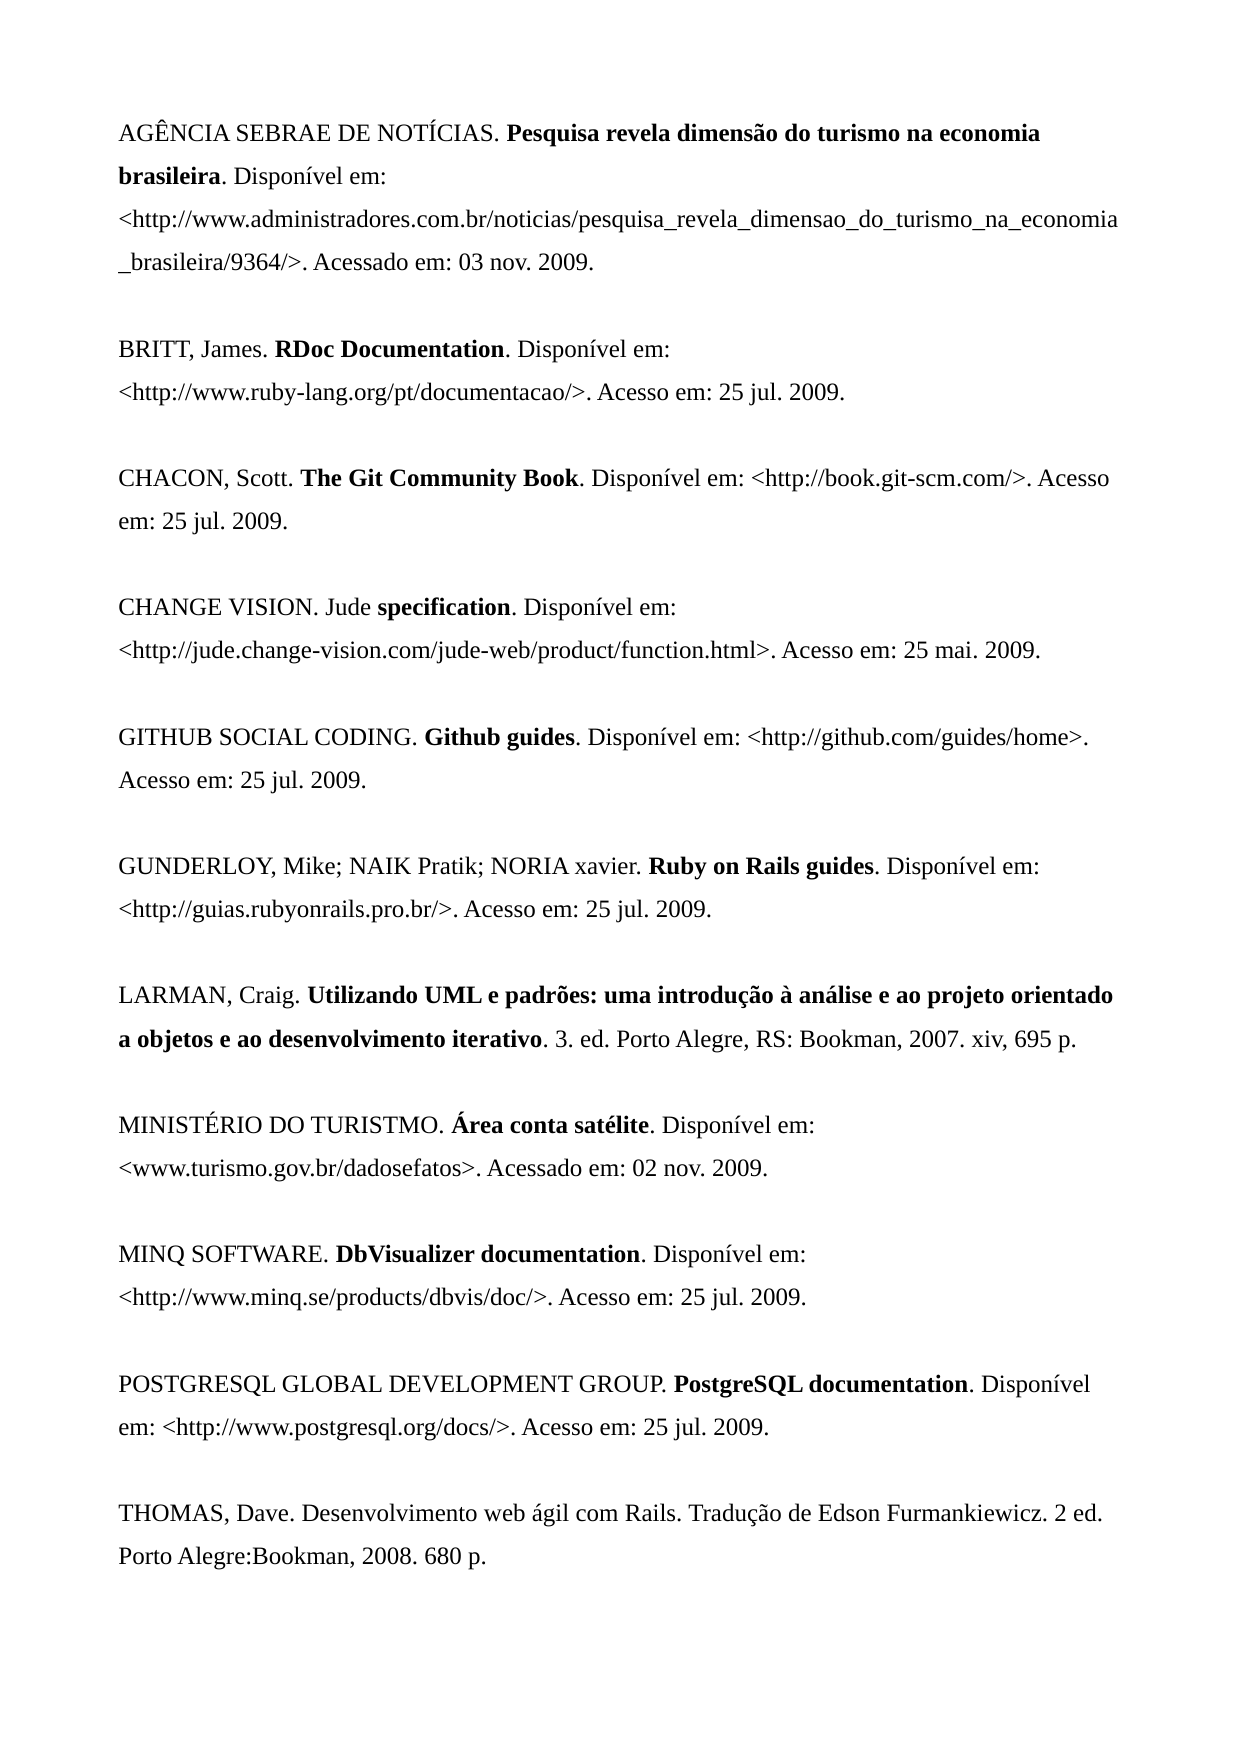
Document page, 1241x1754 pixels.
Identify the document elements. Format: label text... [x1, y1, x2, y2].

text LARMAN, Craig. Utilizando UML e padrões: uma introdução à análise e ao projeto orientado a objetos e ao desenvolvimento iterativo. 3. ed. Porto Alegre, RS: Bookman, 2007. xiv, 695 p. [118, 981, 1122, 1052]
text MINISTÉRIO DO TURISTMO. Área conta satélite. Disponível em: <www.turismo.gov.br/dadosefatos>. Acessado em: 02 nov. 2009. [118, 1110, 1122, 1182]
text THOMAS, Dave. Desenvolvimento web ágil com Rails. Tradução de Edson Furmankiewicz. 2 ed. Porto Alegre:Bookman, 2008. 680 p. [118, 1498, 1122, 1570]
text GUNDERLOY, Mike; NAIK Pratik; NORIA xavier. Ruby on Rails guides. Disponível em: <http://guias.rubyonrails.pro.br/>. Acesso em: 25 jul. 2009. [118, 851, 1122, 923]
text GITHUB SOCIAL CODING. Github guides. Disponível em: <http://github.com/guides/home>. Acesso em: 25 jul. 2009. [118, 722, 1122, 794]
text CHANGE VISION. Jude specification. Disponível em: <http://jude.change-vision.com/jude-web/product/function.html>. Acesso em: 25 mai. 2009. [118, 592, 1122, 664]
text POSTGRESQL GLOBAL DEVELOPMENT GROUP. PostgreSQL documentation. Disponível em: <http://www.postgresql.org/docs/>. Acesso em: 25 jul. 2009. [118, 1369, 1122, 1441]
text BRITT, James. RDoc Documentation. Disponível em: <http://www.ruby-lang.org/pt/documentacao/>. Acesso em: 25 jul. 2009. [118, 334, 1122, 406]
text CHACON, Scott. The Git Community Book. Disponível em: <http://book.git-scm.com/>. Acesso em: 25 jul. 2009. [118, 463, 1122, 535]
text AGÊNCIA SEBRAE DE NOTÍCIAS. Pesquisa revela dimensão do turismo na economia brasileira. Disponível em: <http://www.administradores.com.br/noticias/pesquisa_revela_dimensao_do_turismo_na_economia_brasileira/9364/>. Acessado em: 03 nov. 2009. [118, 118, 1122, 276]
text MINQ SOFTWARE. DbVisualizer documentation. Disponível em: <http://www.minq.se/products/dbvis/doc/>. Acesso em: 25 jul. 2009. [118, 1239, 1122, 1311]
